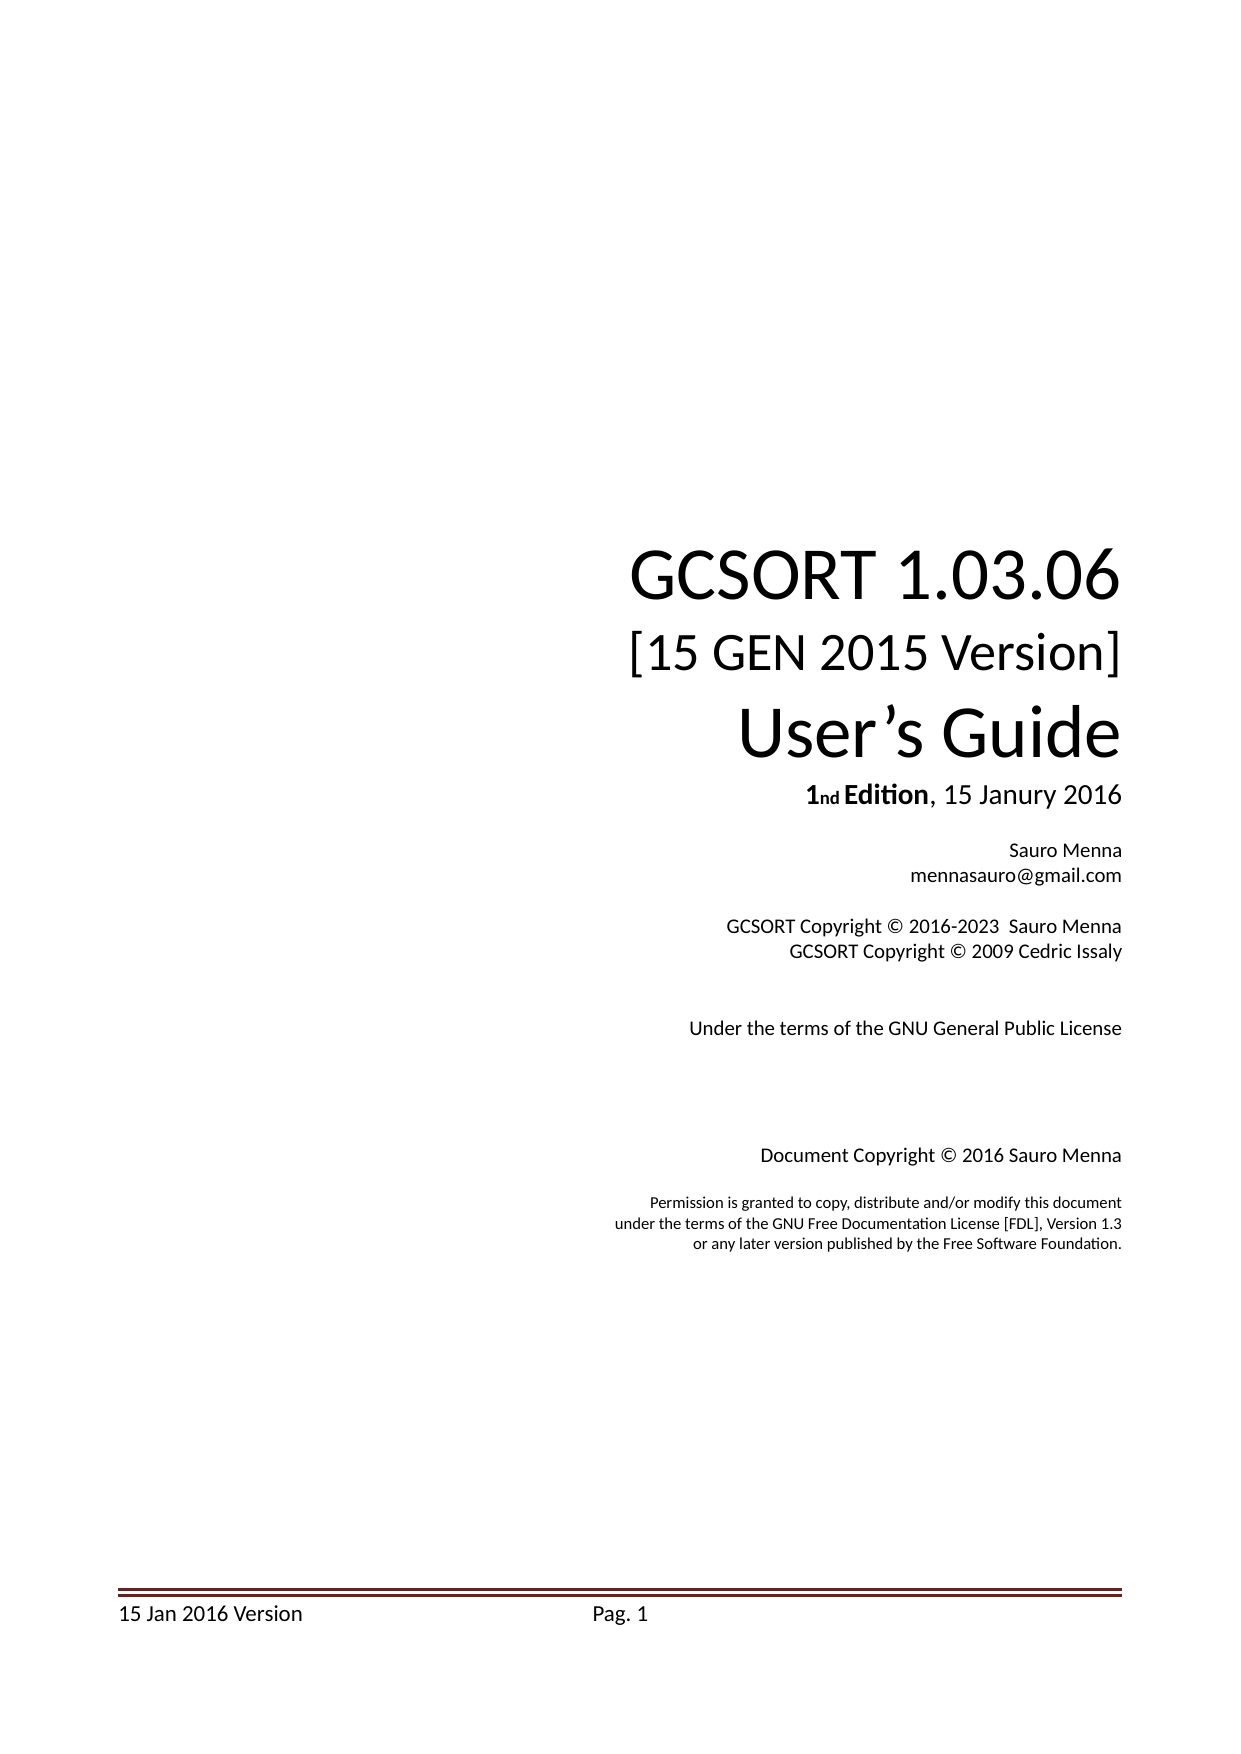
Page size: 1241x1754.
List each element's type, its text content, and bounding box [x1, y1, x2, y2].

text GCSORT Copyright © 2009 Cedric Issaly [118, 938, 1122, 964]
text [15 GEN 2015 Version] [118, 618, 1122, 684]
text User’s Guide [118, 684, 1122, 776]
text GCSORT Copyright © 2016-2023 Sauro Menna [118, 913, 1122, 938]
text mennasauro@gmail.com [118, 862, 1122, 888]
text GCSORT 1.03.06 [118, 526, 1122, 618]
text Sauro Menna [118, 837, 1122, 862]
text 1nd Edition, 15 Janury 2016 [118, 776, 1122, 811]
text Document Copyright © 2016 Sauro Menna [118, 1142, 1122, 1167]
text under the terms of the GNU Free Documentation License [FDL], Version 1.3 [118, 1213, 1122, 1233]
text or any later version published by the Free Software Foundation. [118, 1233, 1122, 1253]
text Under the terms of the GNU General Public License [118, 1015, 1122, 1040]
text Permission is granted to copy, distribute and/or modify this document [118, 1193, 1122, 1213]
